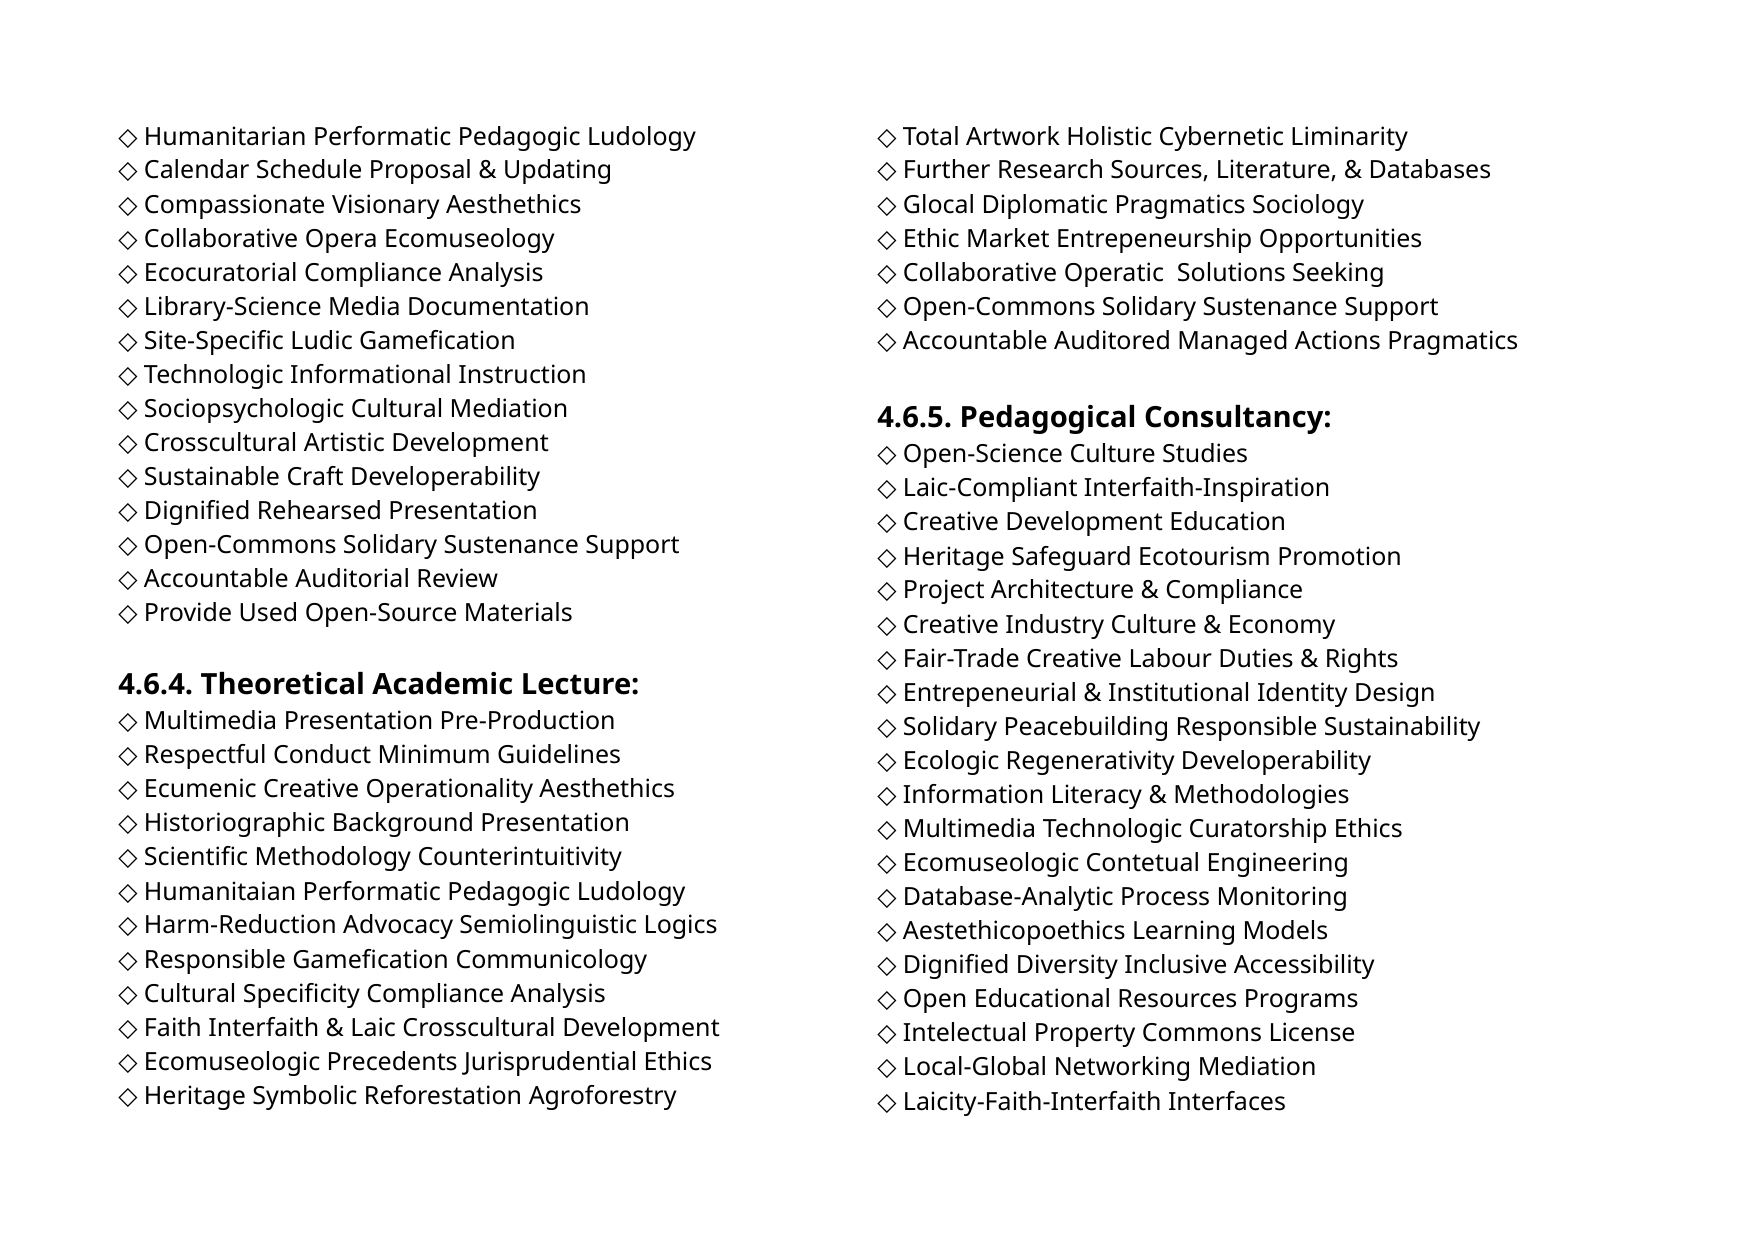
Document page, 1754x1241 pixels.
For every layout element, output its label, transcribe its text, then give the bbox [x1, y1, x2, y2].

text ◇ Accountable Auditored Managed Actions Pragmatics [877, 322, 1636, 357]
text ◇ Scientific Methodology Counterintuitivity [118, 839, 877, 873]
text ◇ Ecocuratorial Compliance Analysis [118, 254, 877, 288]
text ◇ Open-Commons Solidary Sustenance Support [877, 288, 1636, 322]
text ◇ Provide Used Open-Source Materials [118, 595, 877, 629]
text ◇ Humanitaian Performatic Pedagogic Ludology [118, 873, 877, 907]
text ◇ Library-Science Media Documentation [118, 288, 877, 322]
text ◇ Ethic Market Entrepeneurship Opportunities [877, 220, 1636, 254]
text ◇ Open-Commons Solidary Sustenance Support [118, 527, 877, 561]
text ◇ Ecomuseologic Contetual Engineering [877, 845, 1636, 879]
text ◇ Harm-Reduction Advocacy Semiolinguistic Logics [118, 907, 877, 941]
text ◇ Sustainable Craft Developerability [118, 459, 877, 493]
text ◇ Faith Interfaith & Laic Crosscultural Development [118, 1009, 877, 1043]
text 4.6.5. Pedagogical Consultancy: [877, 396, 1636, 436]
text ◇ Ecumenic Creative Operationality Aesthethics [118, 771, 877, 805]
text ◇ Collaborative Operatic Solutions Seeking [877, 254, 1636, 288]
text ◇ Ecomuseologic Precedents Jurisprudential Ethics [118, 1043, 877, 1077]
text ◇ Aestethicopoethics Learning Models [877, 913, 1636, 947]
text ◇ Intelectual Property Commons License [877, 1015, 1636, 1049]
text ◇ Solidary Peacebuilding Responsible Sustainability [877, 708, 1636, 742]
text ◇ Collaborative Opera Ecomuseology [118, 220, 877, 254]
text ◇ Humanitarian Performatic Pedagogic Ludology [118, 118, 877, 152]
text ◇ Database-Analytic Process Monitoring [877, 879, 1636, 913]
text ◇ Sociopsychologic Cultural Mediation [118, 391, 877, 425]
text ◇ Dignified Diversity Inclusive Accessibility [877, 947, 1636, 981]
text ◇ Historiographic Background Presentation [118, 805, 877, 839]
text ◇ Respectful Conduct Minimum Guidelines [118, 737, 877, 771]
text ◇ Cultural Specificity Compliance Analysis [118, 975, 877, 1009]
text ◇ Fair-Trade Creative Labour Duties & Rights [877, 640, 1636, 674]
text ◇ Multimedia Technologic Curatorship Ethics [877, 811, 1636, 845]
text ◇ Responsible Gamefication Communicology [118, 941, 877, 975]
text ◇ Heritage Safeguard Ecotourism Promotion [877, 538, 1636, 572]
text ◇ Calendar Schedule Proposal & Updating [118, 152, 877, 186]
text ◇ Ecologic Regenerativity Developerability [877, 742, 1636, 777]
text ◇ Multimedia Presentation Pre-Production [118, 703, 877, 737]
text ◇ Open-Science Culture Studies [877, 436, 1636, 470]
text ◇ Information Literacy & Methodologies [877, 777, 1636, 811]
text ◇ Dignified Rehearsed Presentation [118, 493, 877, 527]
text ◇ Crosscultural Artistic Development [118, 425, 877, 459]
text 4.6.4. Theoretical Academic Lecture: [118, 663, 877, 703]
text ◇ Local-Global Networking Mediation [877, 1049, 1636, 1083]
text ◇ Glocal Diplomatic Pragmatics Sociology [877, 186, 1636, 220]
text ◇ Laic-Compliant Interfaith-Inspiration [877, 470, 1636, 504]
text ◇ Creative Development Education [877, 504, 1636, 538]
text ◇ Total Artwork Holistic Cybernetic Liminarity [877, 118, 1636, 152]
text ◇ Open Educational Resources Programs [877, 981, 1636, 1015]
text ◇ Technologic Informational Instruction [118, 357, 877, 391]
text ◇ Further Research Sources, Literature, & Databases [877, 152, 1636, 186]
text ◇ Laicity-Faith-Interfaith Interfaces [877, 1083, 1636, 1117]
text ◇ Compassionate Visionary Aesthethics [118, 186, 877, 220]
text ◇ Entrepeneurial & Institutional Identity Design [877, 674, 1636, 708]
text ◇ Accountable Auditorial Review [118, 561, 877, 595]
text ◇ Heritage Symbolic Reforestation Agroforestry [118, 1077, 877, 1112]
text ◇ Creative Industry Culture & Economy [877, 606, 1636, 640]
text ◇ Site-Specific Ludic Gamefication [118, 322, 877, 357]
text ◇ Project Architecture & Compliance [877, 572, 1636, 606]
